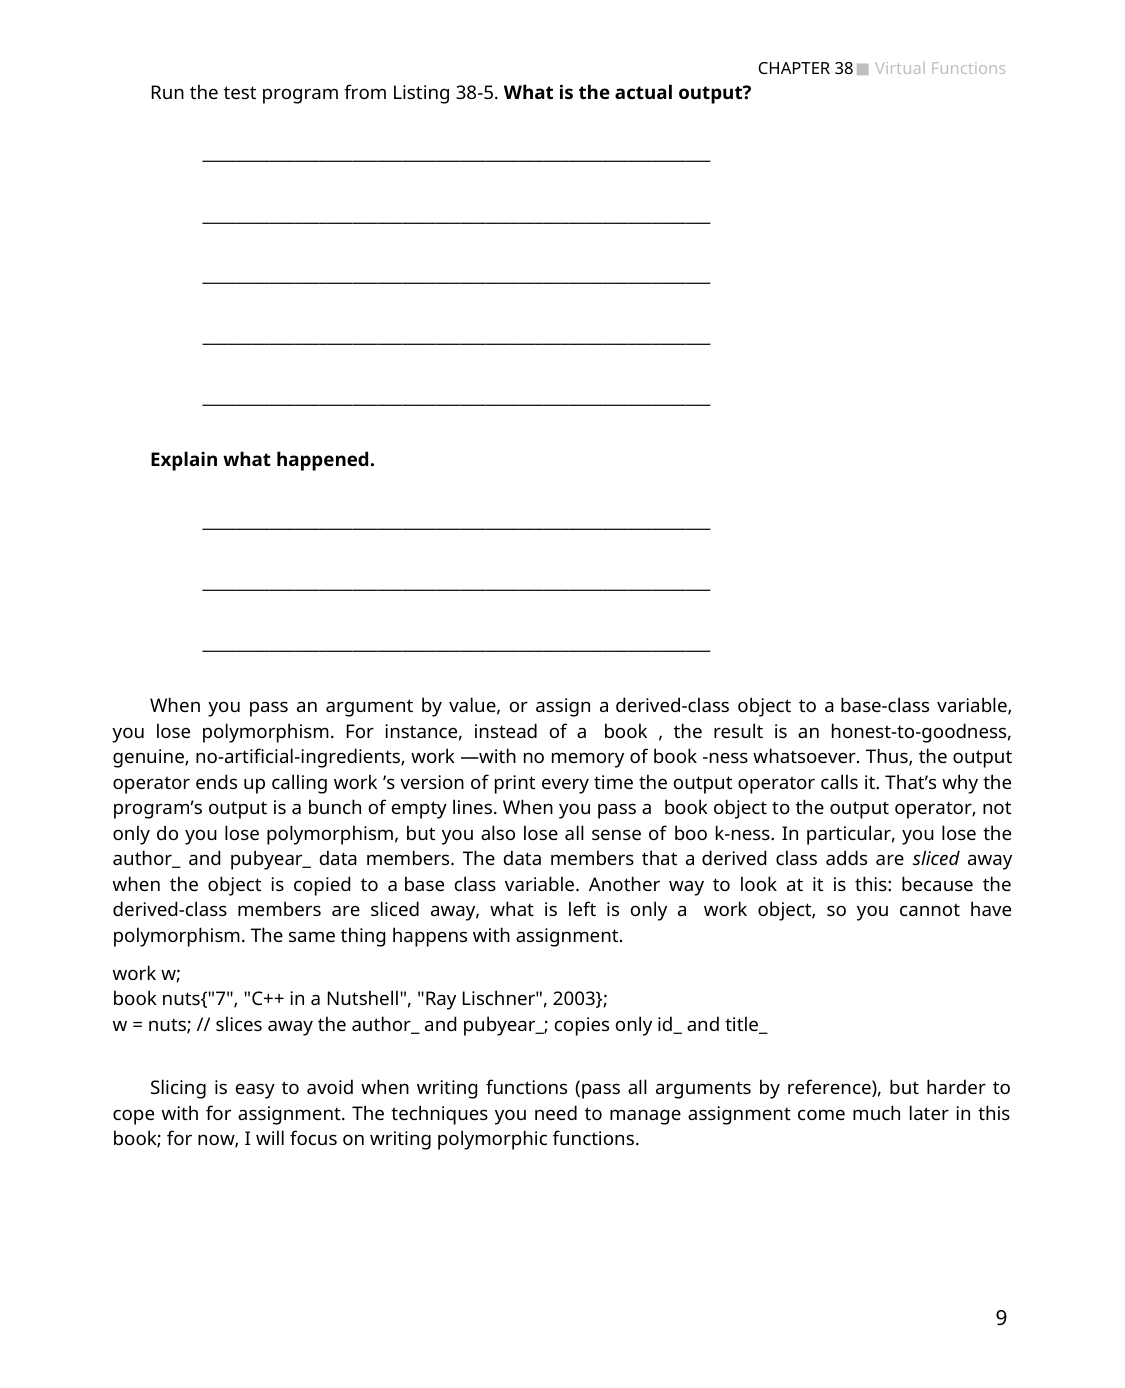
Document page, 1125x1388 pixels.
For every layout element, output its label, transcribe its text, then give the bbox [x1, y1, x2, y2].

text w = nuts; // slices away the author_ and pubyear_; copies only id_ and title_ [112, 1011, 1012, 1037]
text Slicing is easy to avoid when writing functions (pass all arguments by reference), but harder to cope with for assignment. The techniques you need to manage assignment come much later in this book; for now, I will focus on writing polymorphic functions. [112, 1074, 1012, 1151]
list _____________________________________________________________ [202, 568, 1012, 594]
list _____________________________________________________________ [202, 201, 1012, 226]
list _____________________________________________________________ [202, 323, 1012, 348]
text Run the test program from Listing 38-5. What is the actual output? [112, 79, 1012, 104]
list _____________________________________________________________ [202, 262, 1012, 287]
list _____________________________________________________________ [202, 384, 1012, 409]
list _____________________________________________________________ [202, 508, 1012, 533]
text Explain what happened. [112, 447, 1012, 472]
text book nuts{"7", "C++ in a Nutshell", "Ray Lischner", 2003}; [112, 986, 1012, 1011]
list _____________________________________________________________ [202, 140, 1012, 165]
text When you pass an argument by value, or assign a derived-class object to a base-class variable, you lose polymorphism. For instance, instead of a book , the result is an honest-to-goodness, genuine, no-artificial-ingredients, work —with no memory of book -ness whatsoever. Thus, the output operator ends up calling work ’s version of print every time the output operator calls it. That’s why the program’s output is a bunch of empty lines. When you pass a book object to the output operator, not only do you lose polymorphism, but you also lose all sense of boo k-ness. In particular, you lose the author_ and pubyear_ data members. The data members that a derived class adds are sliced away when the object is copied to a base class variable. Another way to look at it is this: because the derived-class members are sliced away, what is left is only a work object, so you cannot have polymorphism. The same thing happens with assignment. [112, 692, 1012, 948]
text work w; [112, 960, 1012, 986]
list _____________________________________________________________ [202, 629, 1012, 655]
